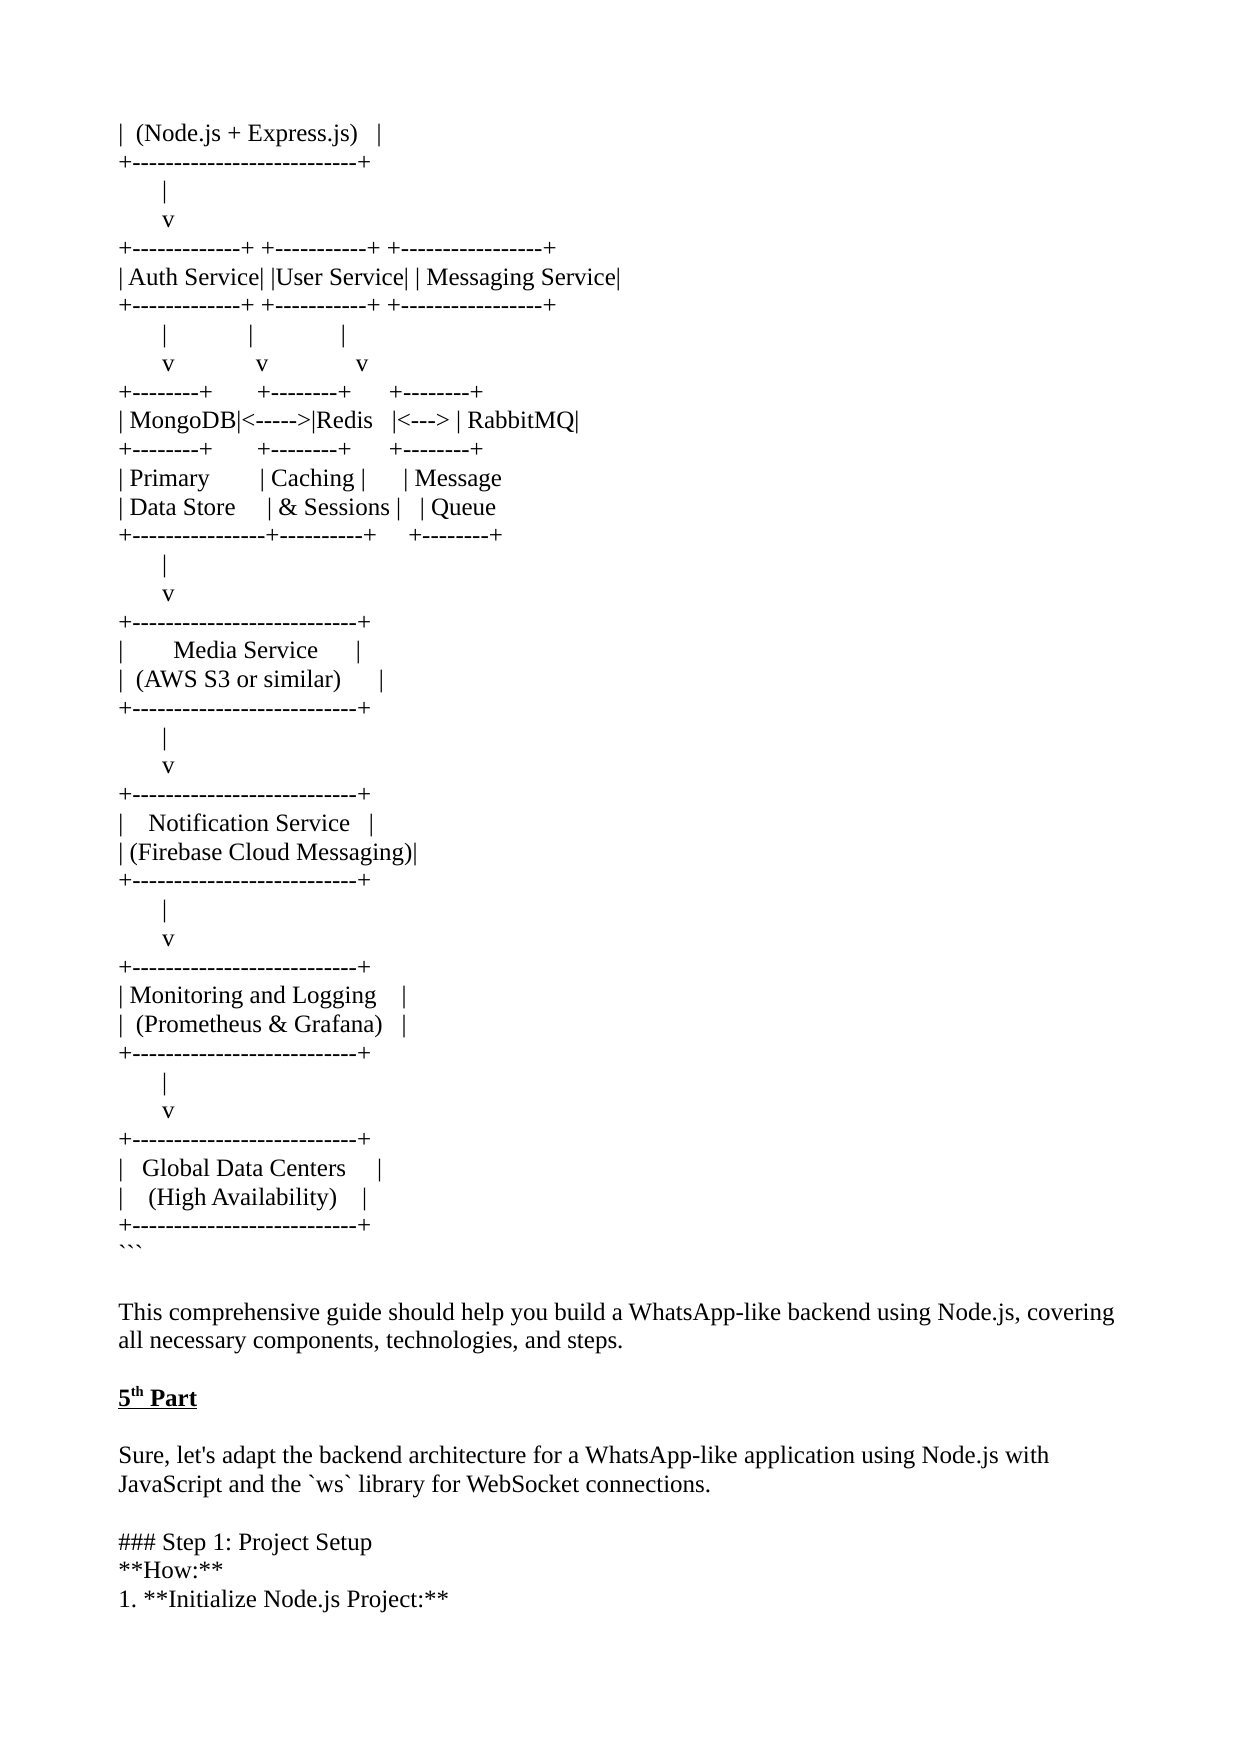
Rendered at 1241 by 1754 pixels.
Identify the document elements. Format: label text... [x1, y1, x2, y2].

text | [118, 176, 1122, 204]
text +---------------------------+ [118, 866, 1122, 894]
text v [118, 1096, 1122, 1124]
text | (Prometheus & Grafana) | [118, 1009, 1122, 1038]
text ``` [118, 1239, 1122, 1268]
text **How:** [118, 1556, 1122, 1584]
text +---------------------------+ [118, 1211, 1122, 1239]
text | [118, 894, 1122, 923]
text +---------------------------+ [118, 779, 1122, 808]
text | (Firebase Cloud Messaging)| [118, 837, 1122, 866]
text | Primary | Caching | | Message [118, 463, 1122, 492]
text +-------------+ +-----------+ +-----------------+ [118, 291, 1122, 319]
text +---------------------------+ [118, 1124, 1122, 1153]
text +----------------+----------+ +--------+ [118, 521, 1122, 549]
text +---------------------------+ [118, 147, 1122, 176]
text | MongoDB|<----->|Redis |<---> | RabbitMQ| [118, 406, 1122, 434]
text v v v [118, 348, 1122, 377]
text | Media Service | [118, 636, 1122, 664]
text 1. **Initialize Node.js Project:** [118, 1584, 1122, 1613]
text +--------+ +--------+ +--------+ [118, 434, 1122, 463]
text | Auth Service| |User Service| | Messaging Service| [118, 262, 1122, 291]
text | [118, 549, 1122, 578]
text +---------------------------+ [118, 693, 1122, 722]
text | | | [118, 319, 1122, 348]
text | (High Availability) | [118, 1182, 1122, 1211]
text This comprehensive guide should help you build a WhatsApp-like backend using Node.js, covering all necessary components, technologies, and steps. [118, 1297, 1122, 1354]
text +---------------------------+ [118, 952, 1122, 981]
text | (Node.js + Express.js) | [118, 118, 1122, 147]
text | [118, 722, 1122, 751]
text +--------+ +--------+ +--------+ [118, 377, 1122, 406]
text | Notification Service | [118, 808, 1122, 837]
text v [118, 578, 1122, 607]
text | Data Store | & Sessions | | Queue [118, 492, 1122, 521]
text v [118, 751, 1122, 779]
text 5th Part [118, 1383, 1122, 1412]
text v [118, 923, 1122, 952]
text | Global Data Centers | [118, 1153, 1122, 1182]
text +-------------+ +-----------+ +-----------------+ [118, 233, 1122, 262]
text +---------------------------+ [118, 1038, 1122, 1067]
text ### Step 1: Project Setup [118, 1527, 1122, 1556]
text | [118, 1067, 1122, 1096]
text +---------------------------+ [118, 607, 1122, 636]
text v [118, 204, 1122, 233]
text Sure, let's adapt the backend architecture for a WhatsApp-like application using Node.js with JavaScript and the `ws` library for WebSocket connections. [118, 1441, 1122, 1498]
text | (AWS S3 or similar) | [118, 664, 1122, 693]
text | Monitoring and Logging | [118, 981, 1122, 1009]
